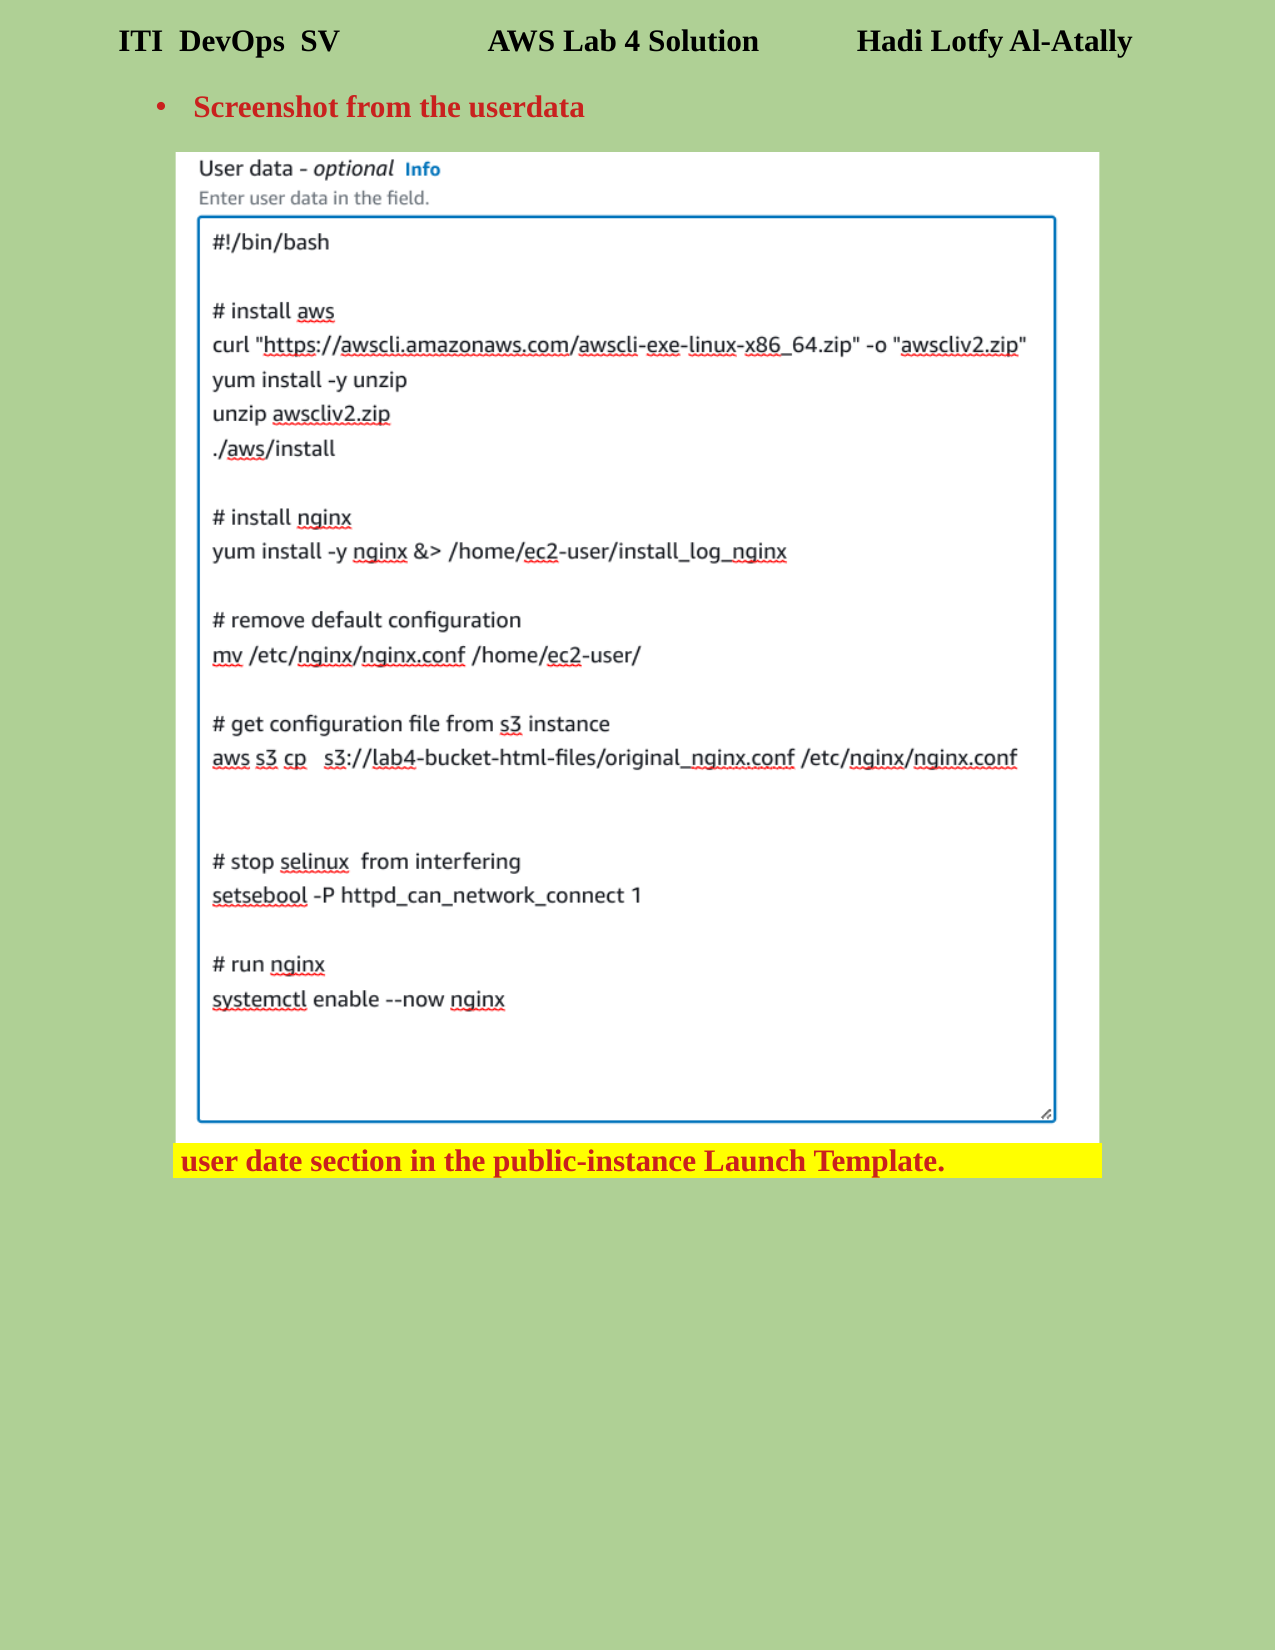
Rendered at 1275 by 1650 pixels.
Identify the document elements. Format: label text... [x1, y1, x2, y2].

picture [175, 152, 1100, 1143]
text user date section in the public-instance Launch Template. [118, 124, 1157, 1178]
list Screenshot from the userdata [156, 88, 1157, 124]
